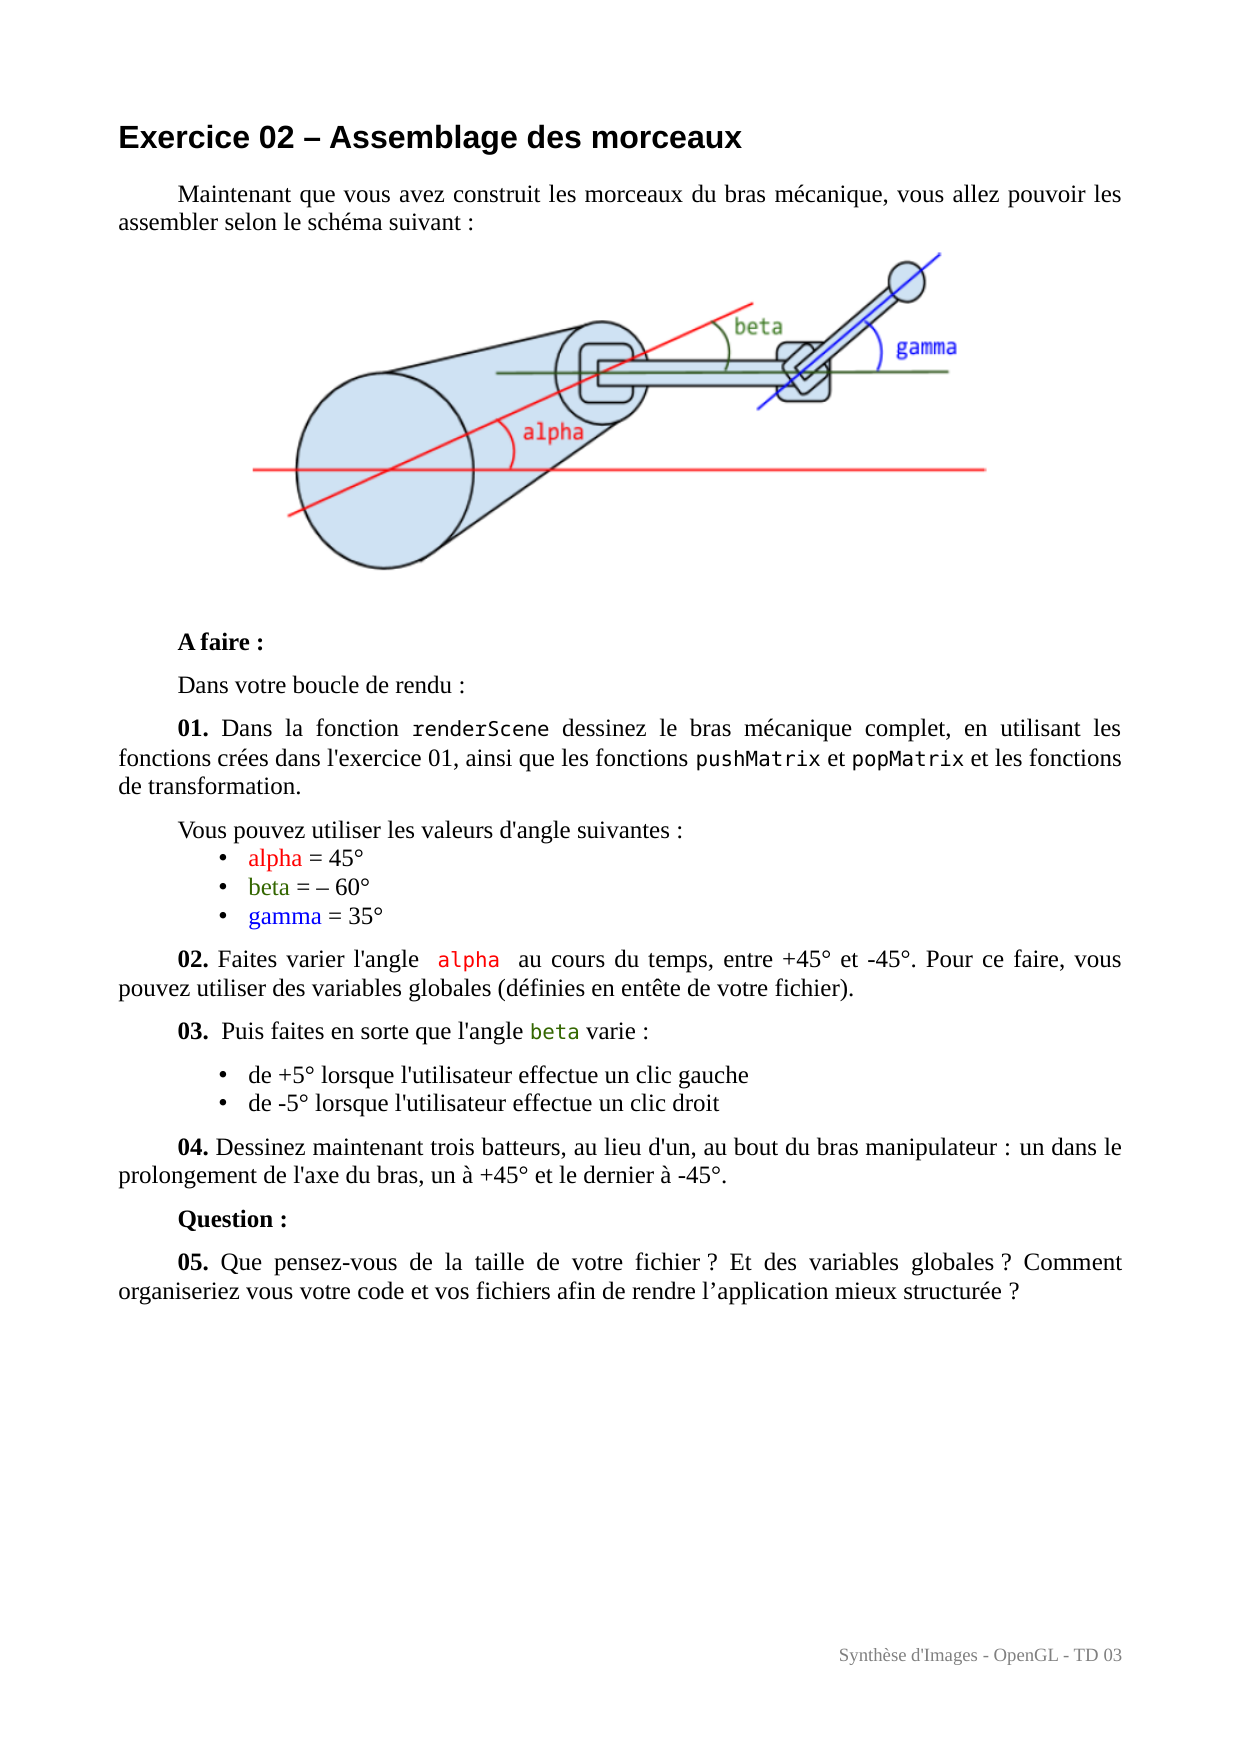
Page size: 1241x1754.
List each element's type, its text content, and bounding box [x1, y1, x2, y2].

list de -5° lorsque l'utilisateur effectue un clic droit [218, 1088, 1122, 1117]
text Question : [118, 1204, 1122, 1233]
text 05. Que pensez-vous de la taille de votre fichier ? Et des variables globales ? Comment organiseriez vous votre code et vos fichiers afin de rendre l’application mieux structurée ? [118, 1247, 1122, 1305]
text 02. Faites varier l'angle alpha au cours du temps, entre +45° et -45°. Pour ce faire, vous pouvez utiliser des variables globales (définies en entête de votre fichier). [118, 944, 1122, 1002]
text 04. Dessinez maintenant trois batteurs, au lieu d'un, au bout du bras manipulateur : un dans le prolongement de l'axe du bras, un à +45° et le dernier à -45°. [118, 1132, 1122, 1189]
picture [252, 250, 988, 584]
text 03. Puis faites en sorte que l'angle beta varie : [118, 1016, 1122, 1045]
text 01. Dans la fonction renderScene dessinez le bras mécanique complet, en utilisant les fonctions crées dans l'exercice 01, ainsi que les fonctions pushMatrix et popMatrix et les fonctions de transformation. [118, 713, 1122, 800]
list de +5° lorsque l'utilisateur effectue un clic gauche [218, 1060, 1122, 1088]
list gamma = 35° [218, 901, 1122, 930]
text Dans votre boucle de rendu : [118, 670, 1122, 699]
text A faire : [118, 627, 1122, 655]
list beta = – 60° [218, 872, 1122, 901]
list alpha = 45° [218, 843, 1122, 872]
text Maintenant que vous avez construit les morceaux du bras mécanique, vous allez pouvoir les assembler selon le schéma suivant : [118, 179, 1122, 236]
list Vous pouvez utiliser les valeurs d'angle suivantes : [118, 815, 1122, 843]
subtitle Exercice 02 – Assemblage des morceaux [118, 118, 1122, 155]
